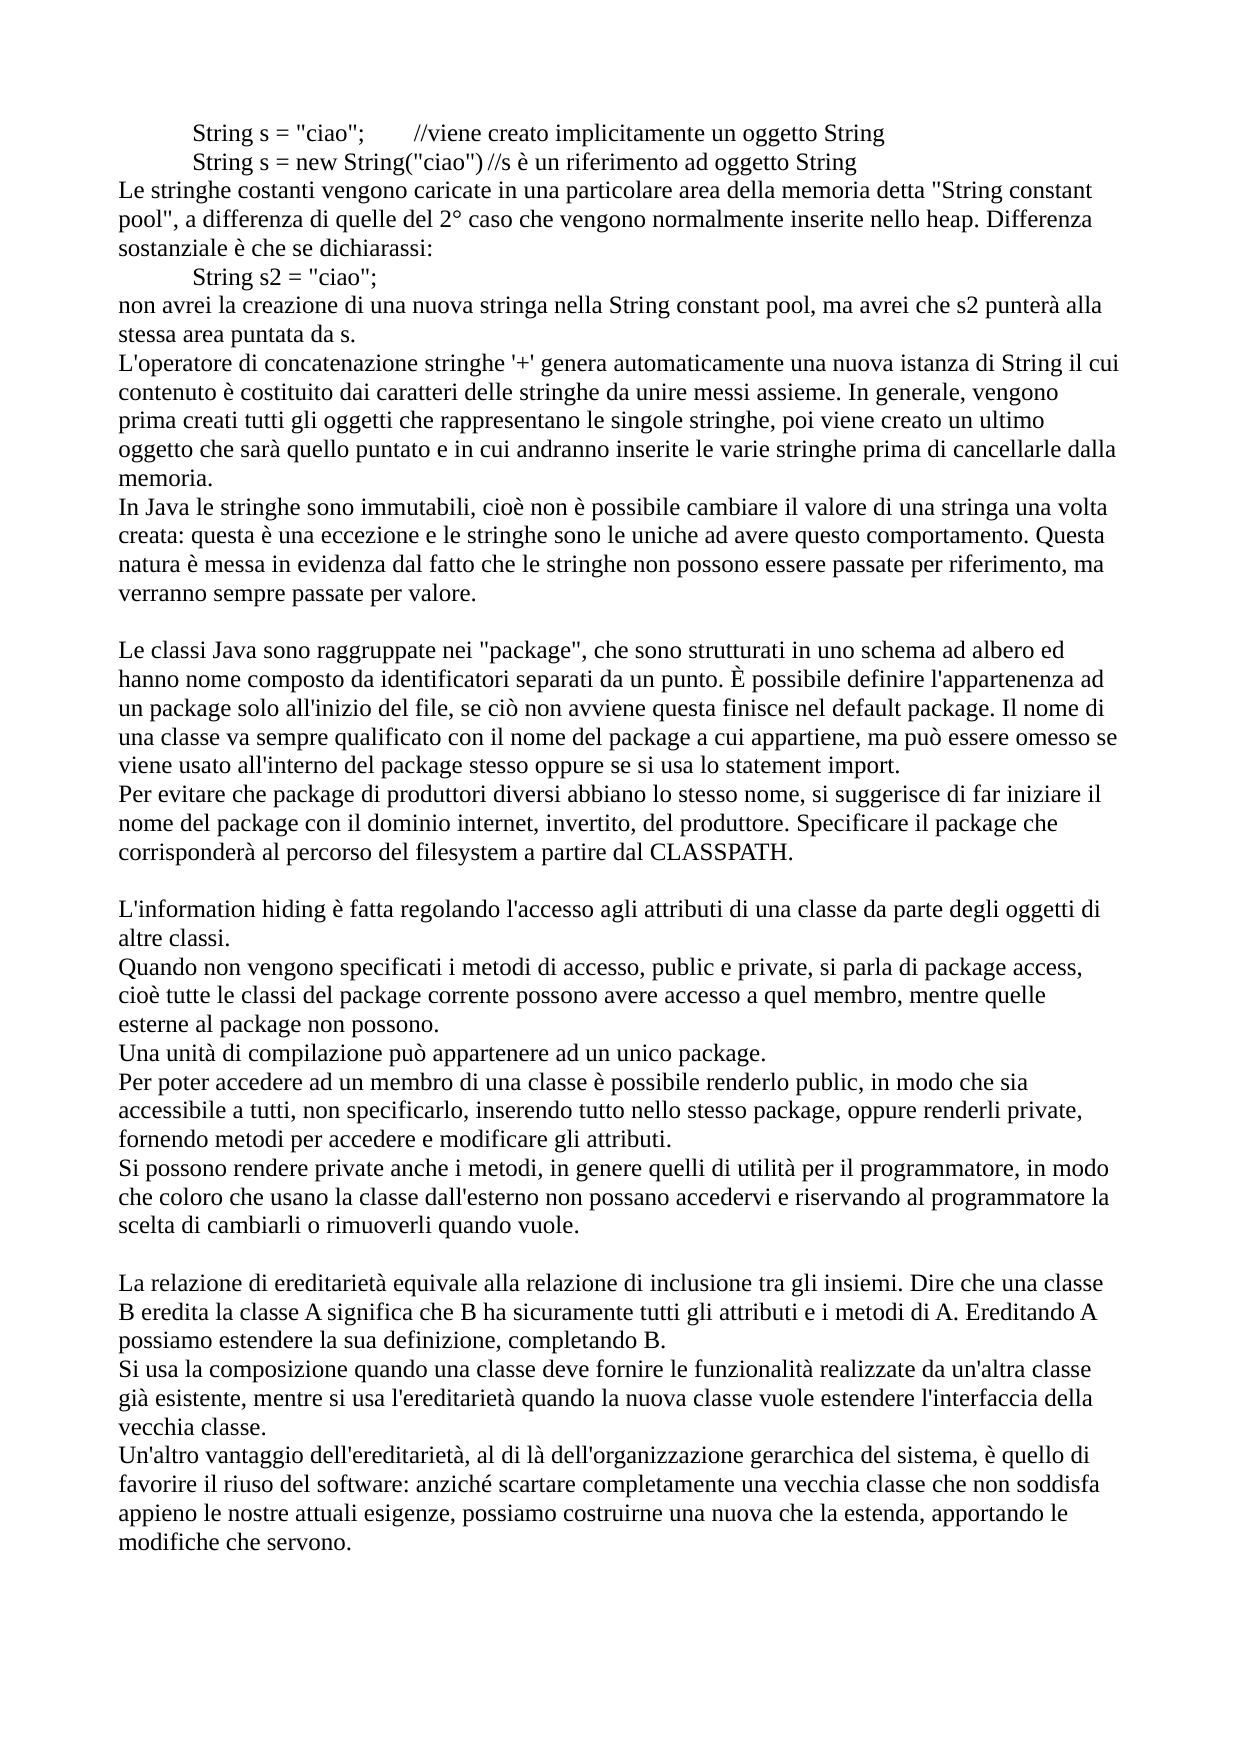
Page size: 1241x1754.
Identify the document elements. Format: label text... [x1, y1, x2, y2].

text L'information hiding è fatta regolando l'accesso agli attributi di una classe da parte degli oggetti di altre classi. [118, 894, 1122, 952]
text Per evitare che package di produttori diversi abbiano lo stesso nome, si suggerisce di far iniziare il nome del package con il dominio internet, invertito, del produttore. Specificare il package che corrisponderà al percorso del filesystem a partire dal CLASSPATH. [118, 779, 1122, 866]
text Le classi Java sono raggruppate nei "package", che sono strutturati in uno schema ad albero ed hanno nome composto da identificatori separati da un punto. È possibile definire l'appartenenza ad un package solo all'inizio del file, se ciò non avviene questa finisce nel default package. Il nome di una classe va sempre qualificato con il nome del package a cui appartiene, ma può essere omesso se viene usato all'interno del package stesso oppure se si usa lo statement import. [118, 636, 1122, 779]
text La relazione di ereditarietà equivale alla relazione di inclusione tra gli insiemi. Dire che una classe B eredita la classe A significa che B ha sicuramente tutti gli attributi e i metodi di A. Ereditando A possiamo estendere la sua definizione, completando B. [118, 1268, 1122, 1354]
text non avrei la creazione di una nuova stringa nella String constant pool, ma avrei che s2 punterà alla stessa area puntata da s. [118, 291, 1122, 348]
text Le stringhe costanti vengono caricate in una particolare area della memoria detta "String constant pool", a differenza di quelle del 2° caso che vengono normalmente inserite nello heap. Differenza sostanziale è che se dichiarassi: [118, 176, 1122, 262]
text L'operatore di concatenazione stringhe '+' genera automaticamente una nuova istanza di String il cui contenuto è costituito dai caratteri delle stringhe da unire messi assieme. In generale, vengono prima creati tutti gli oggetti che rappresentano le singole stringhe, poi viene creato un ultimo oggetto che sarà quello puntato e in cui andranno inserite le varie stringhe prima di cancellarle dalla memoria. [118, 348, 1122, 492]
text String s = "ciao"; //viene creato implicitamente un oggetto String [118, 118, 1122, 147]
text Un'altro vantaggio dell'ereditarietà, al di là dell'organizzazione gerarchica del sistema, è quello di favorire il riuso del software: anziché scartare completamente una vecchia classe che non soddisfa appieno le nostre attuali esigenze, possiamo costruirne una nuova che la estenda, apportando le modifiche che servono. [118, 1441, 1122, 1556]
text Per poter accedere ad un membro di una classe è possibile renderlo public, in modo che sia accessibile a tutti, non specificarlo, inserendo tutto nello stesso package, oppure renderli private, fornendo metodi per accedere e modificare gli attributi. [118, 1067, 1122, 1153]
text Quando non vengono specificati i metodi di accesso, public e private, si parla di package access, cioè tutte le classi del package corrente possono avere accesso a quel membro, mentre quelle esterne al package non possono. [118, 952, 1122, 1038]
text String s2 = "ciao"; [118, 262, 1122, 291]
text Si possono rendere private anche i metodi, in genere quelli di utilità per il programmatore, in modo che coloro che usano la classe dall'esterno non possano accedervi e riservando al programmatore la scelta di cambiarli o rimuoverli quando vuole. [118, 1153, 1122, 1239]
text Una unità di compilazione può appartenere ad un unico package. [118, 1038, 1122, 1067]
text String s = new String("ciao") //s è un riferimento ad oggetto String [118, 147, 1122, 176]
text Si usa la composizione quando una classe deve fornire le funzionalità realizzate da un'altra classe già esistente, mentre si usa l'ereditarietà quando la nuova classe vuole estendere l'interfaccia della vecchia classe. [118, 1354, 1122, 1441]
text In Java le stringhe sono immutabili, cioè non è possibile cambiare il valore di una stringa una volta creata: questa è una eccezione e le stringhe sono le uniche ad avere questo comportamento. Questa natura è messa in evidenza dal fatto che le stringhe non possono essere passate per riferimento, ma verranno sempre passate per valore. [118, 492, 1122, 607]
